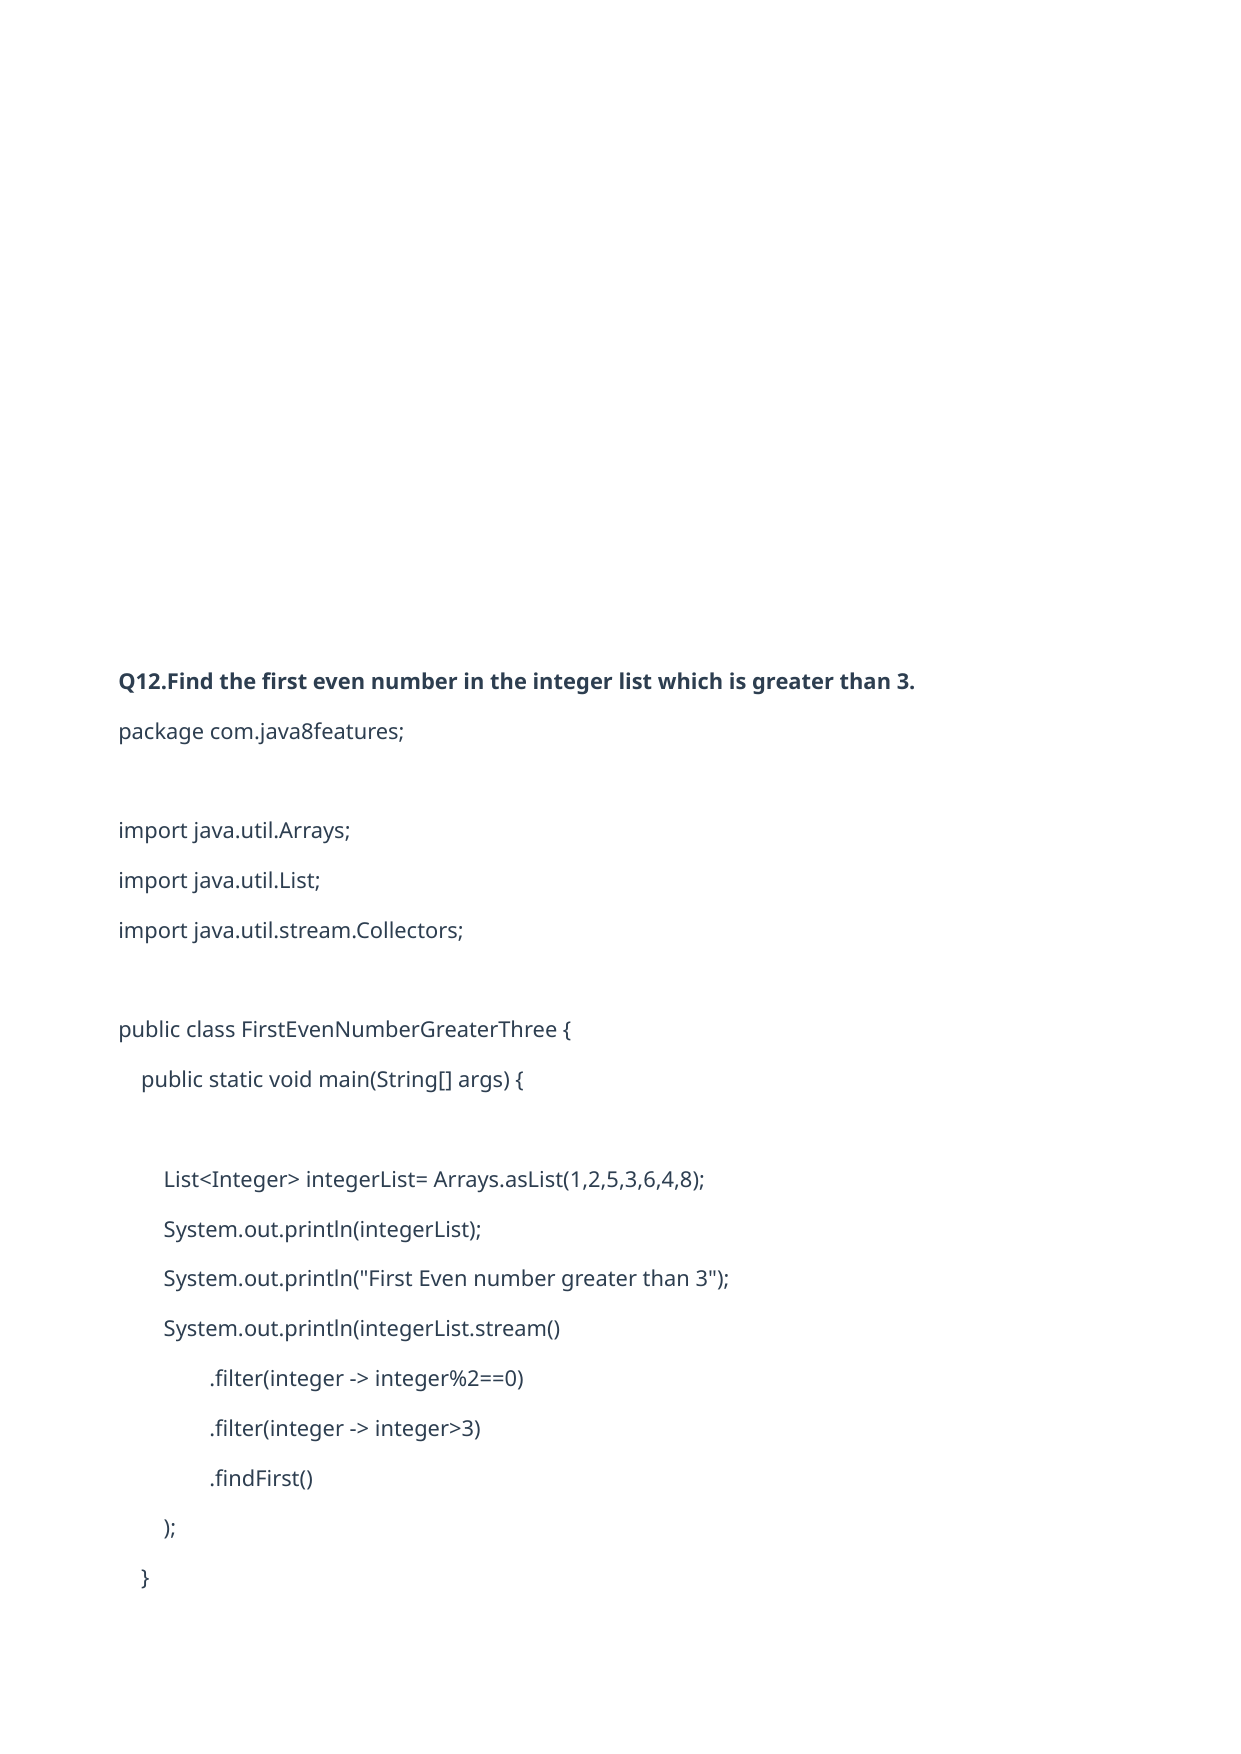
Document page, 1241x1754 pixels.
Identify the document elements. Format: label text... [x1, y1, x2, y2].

text .filter(integer -> integer%2==0) [118, 1363, 1122, 1393]
text import java.util.stream.Collectors; [118, 915, 1122, 944]
text public static void main(String[] args) { [118, 1064, 1122, 1094]
text } [118, 1562, 1122, 1592]
text public class FirstEvenNumberGreaterThree { [118, 1014, 1122, 1044]
text .filter(integer -> integer>3) [118, 1413, 1122, 1442]
text import java.util.List; [118, 865, 1122, 895]
text List<Integer> integerList= Arrays.asList(1,2,5,3,6,4,8); [118, 1164, 1122, 1193]
text System.out.println(integerList.stream() [118, 1313, 1122, 1343]
text System.out.println("First Even number greater than 3"); [118, 1263, 1122, 1293]
text package com.java8features; [118, 716, 1122, 745]
text ); [118, 1512, 1122, 1542]
text Q12.Find the first even number in the integer list which is greater than 3. [118, 666, 1122, 696]
text import java.util.Arrays; [118, 815, 1122, 845]
text .findFirst() [118, 1462, 1122, 1492]
text System.out.println(integerList); [118, 1213, 1122, 1243]
